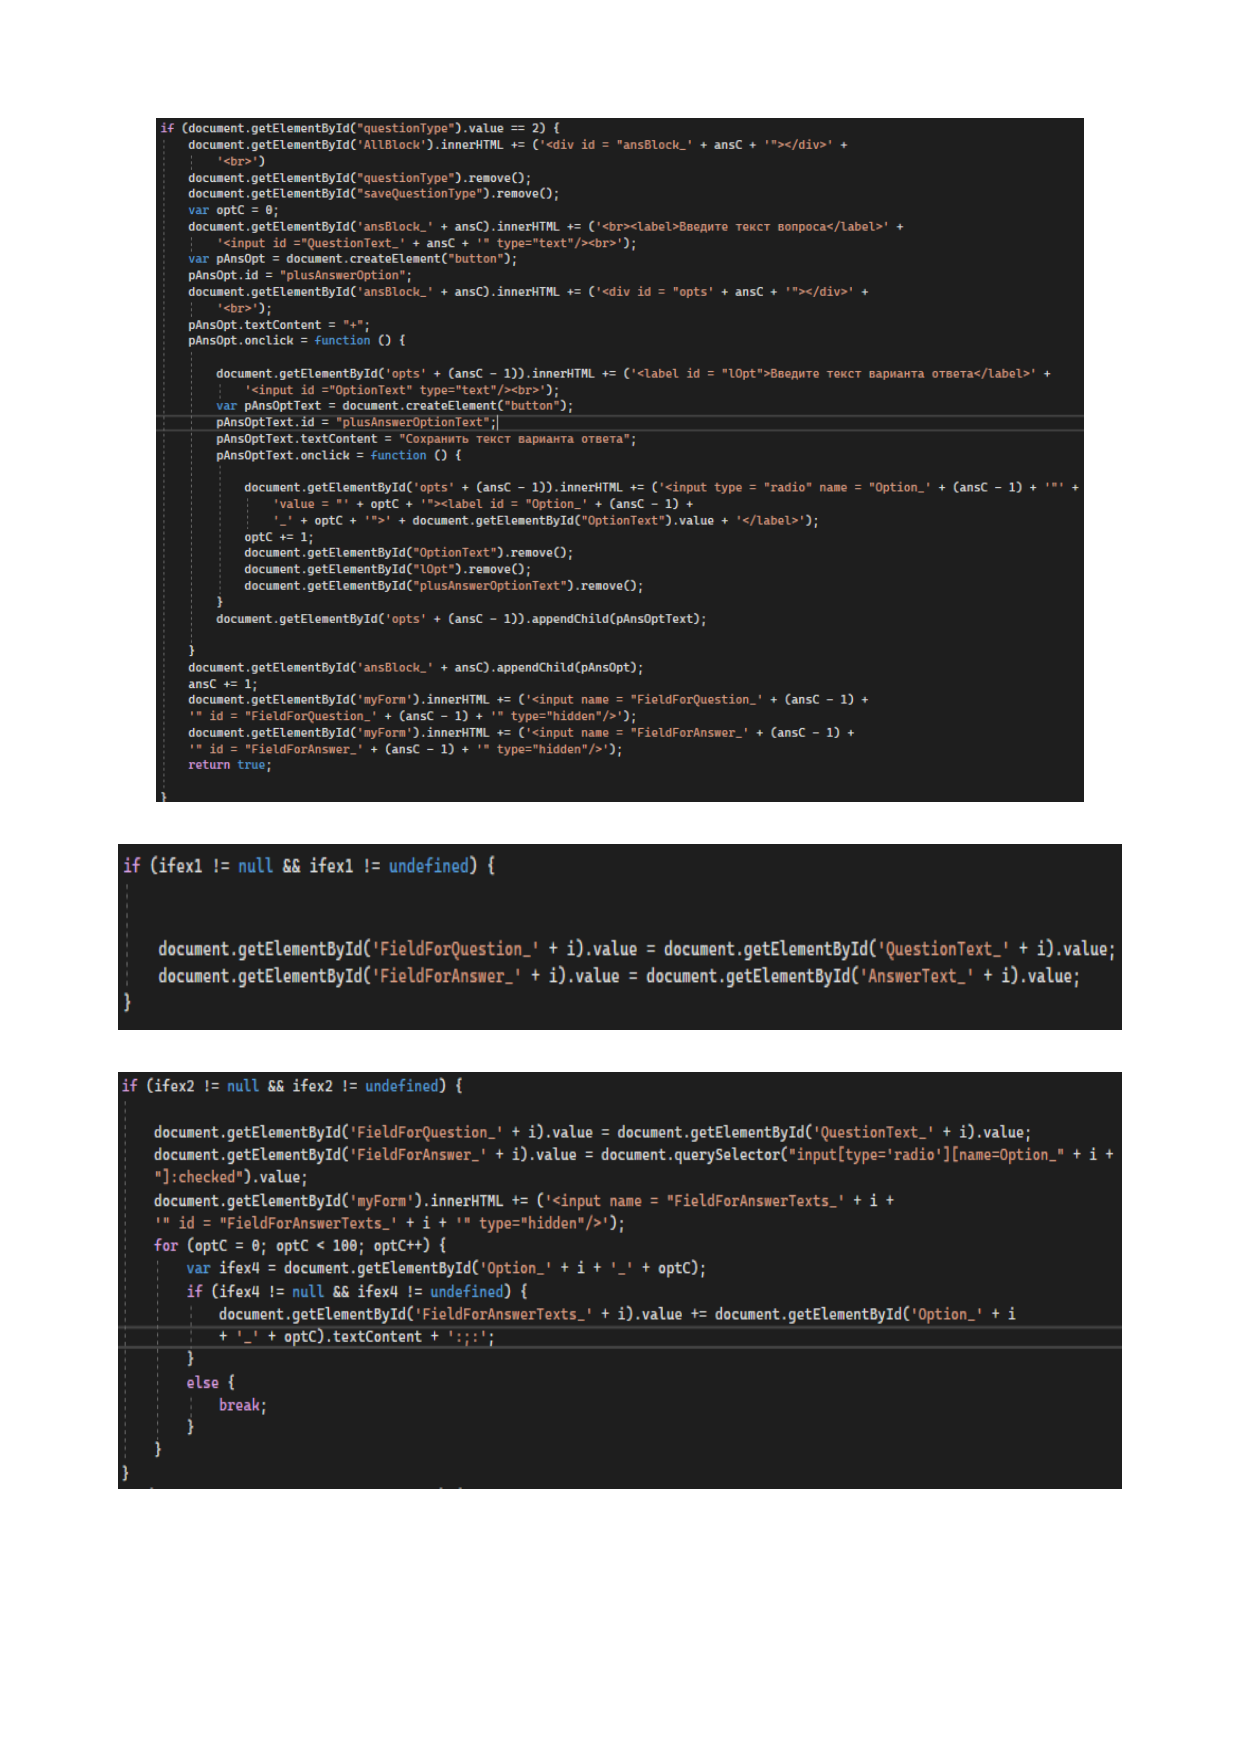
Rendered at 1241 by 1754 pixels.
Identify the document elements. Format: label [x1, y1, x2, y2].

picture [156, 118, 1084, 802]
picture [118, 844, 1122, 1030]
picture [118, 1072, 1122, 1489]
